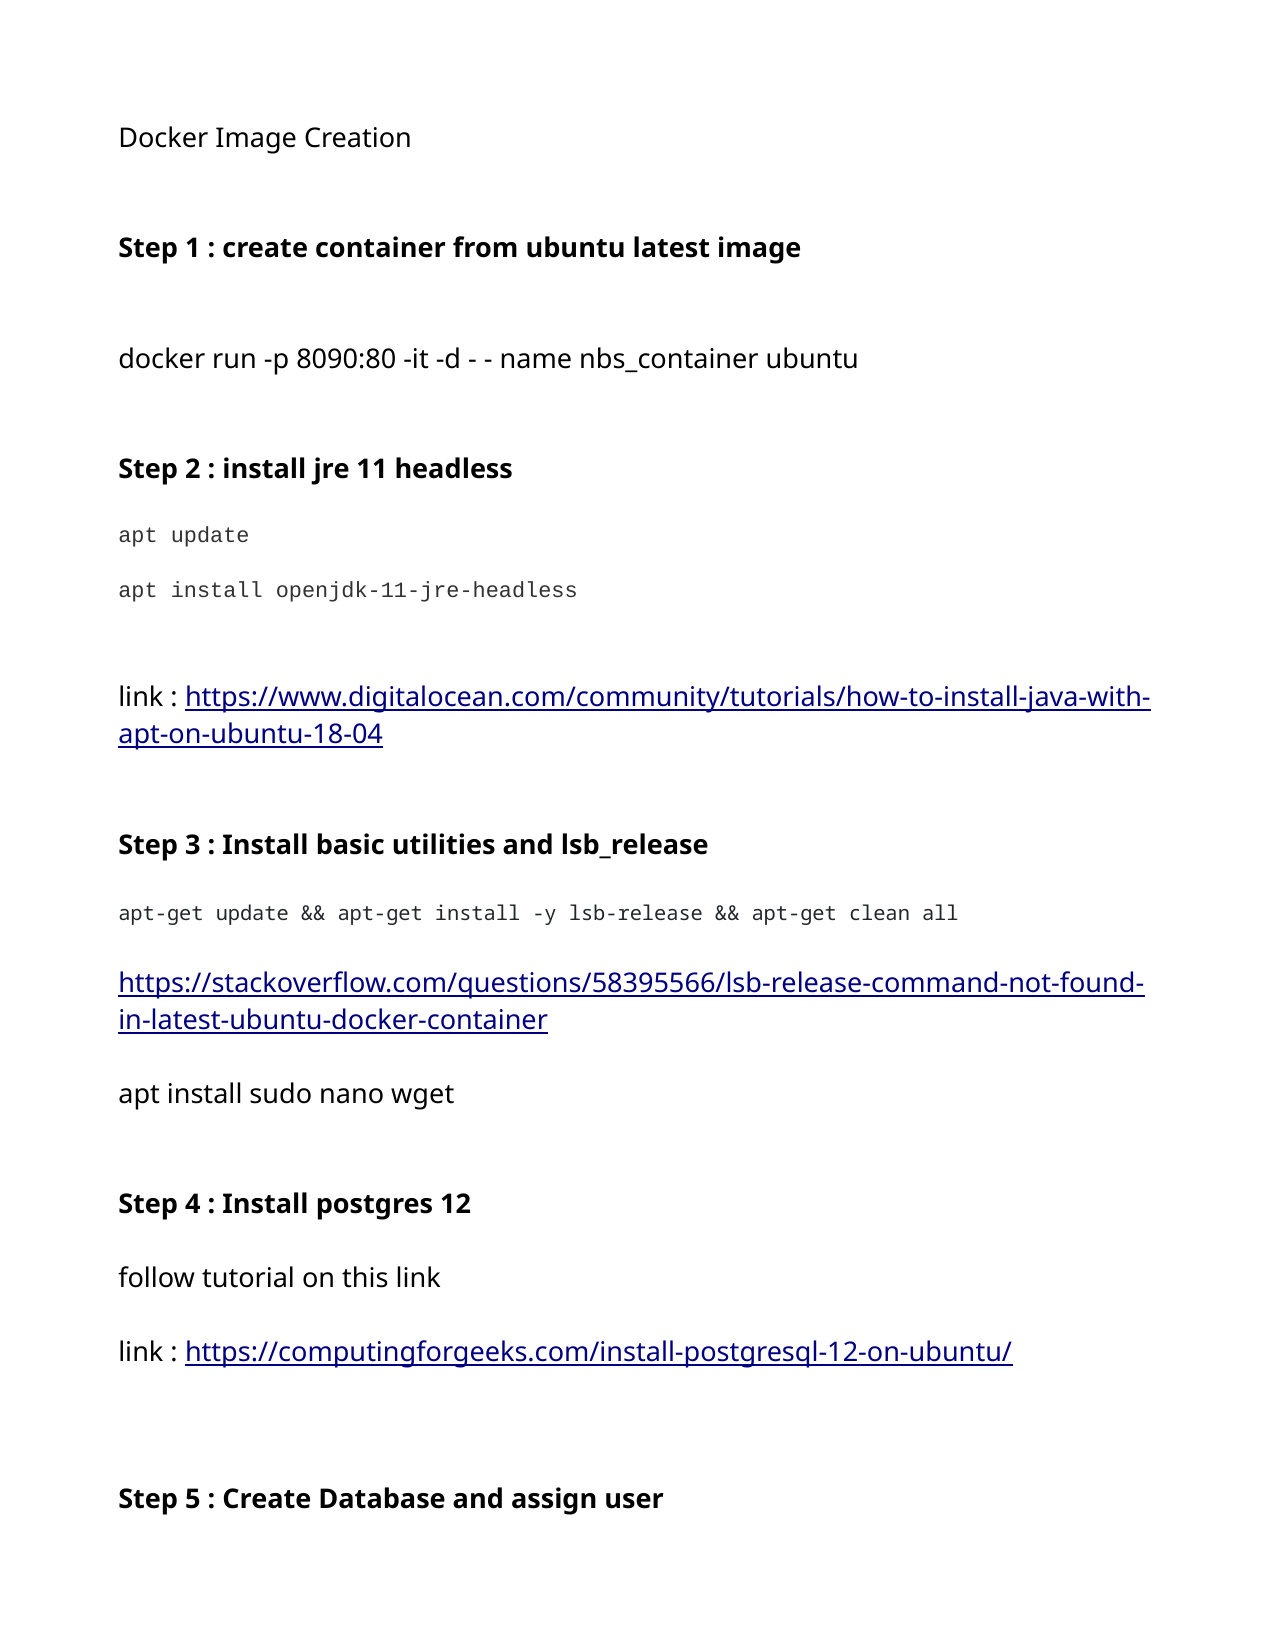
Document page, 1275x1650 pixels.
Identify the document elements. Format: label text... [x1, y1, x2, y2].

text Step 2 : install jre 11 headless [118, 450, 1157, 487]
text link : https://www.digitalocean.com/community/tutorials/how-to-install-java-with-apt-on-ubuntu-18-04 [118, 678, 1157, 752]
text apt-get update && apt-get install -y lsb-release && apt-get clean all [118, 899, 1157, 927]
text Docker Image Creation [118, 118, 1157, 155]
text Step 3 : Install basic utilities and lsb_release [118, 825, 1157, 862]
text apt update [118, 524, 1157, 548]
text Step 4 : Install postgres 12 [118, 1185, 1157, 1222]
text docker run -p 8090:80 -it -d - - name nbs_container ubuntu [118, 339, 1157, 376]
text apt install openjdk-11-jre-headless [118, 579, 1157, 604]
text follow tutorial on this link [118, 1259, 1157, 1296]
text Step 5 : Create Database and assign user [118, 1480, 1157, 1517]
text link : https://computingforgeeks.com/install-postgresql-12-on-ubuntu/ [118, 1332, 1157, 1369]
text https://stackoverflow.com/questions/58395566/lsb-release-command-not-found-in-latest-ubuntu-docker-container [118, 964, 1157, 1037]
text Step 1 : create container from ubuntu latest image [118, 229, 1157, 266]
text apt install sudo nano wget [118, 1074, 1157, 1111]
